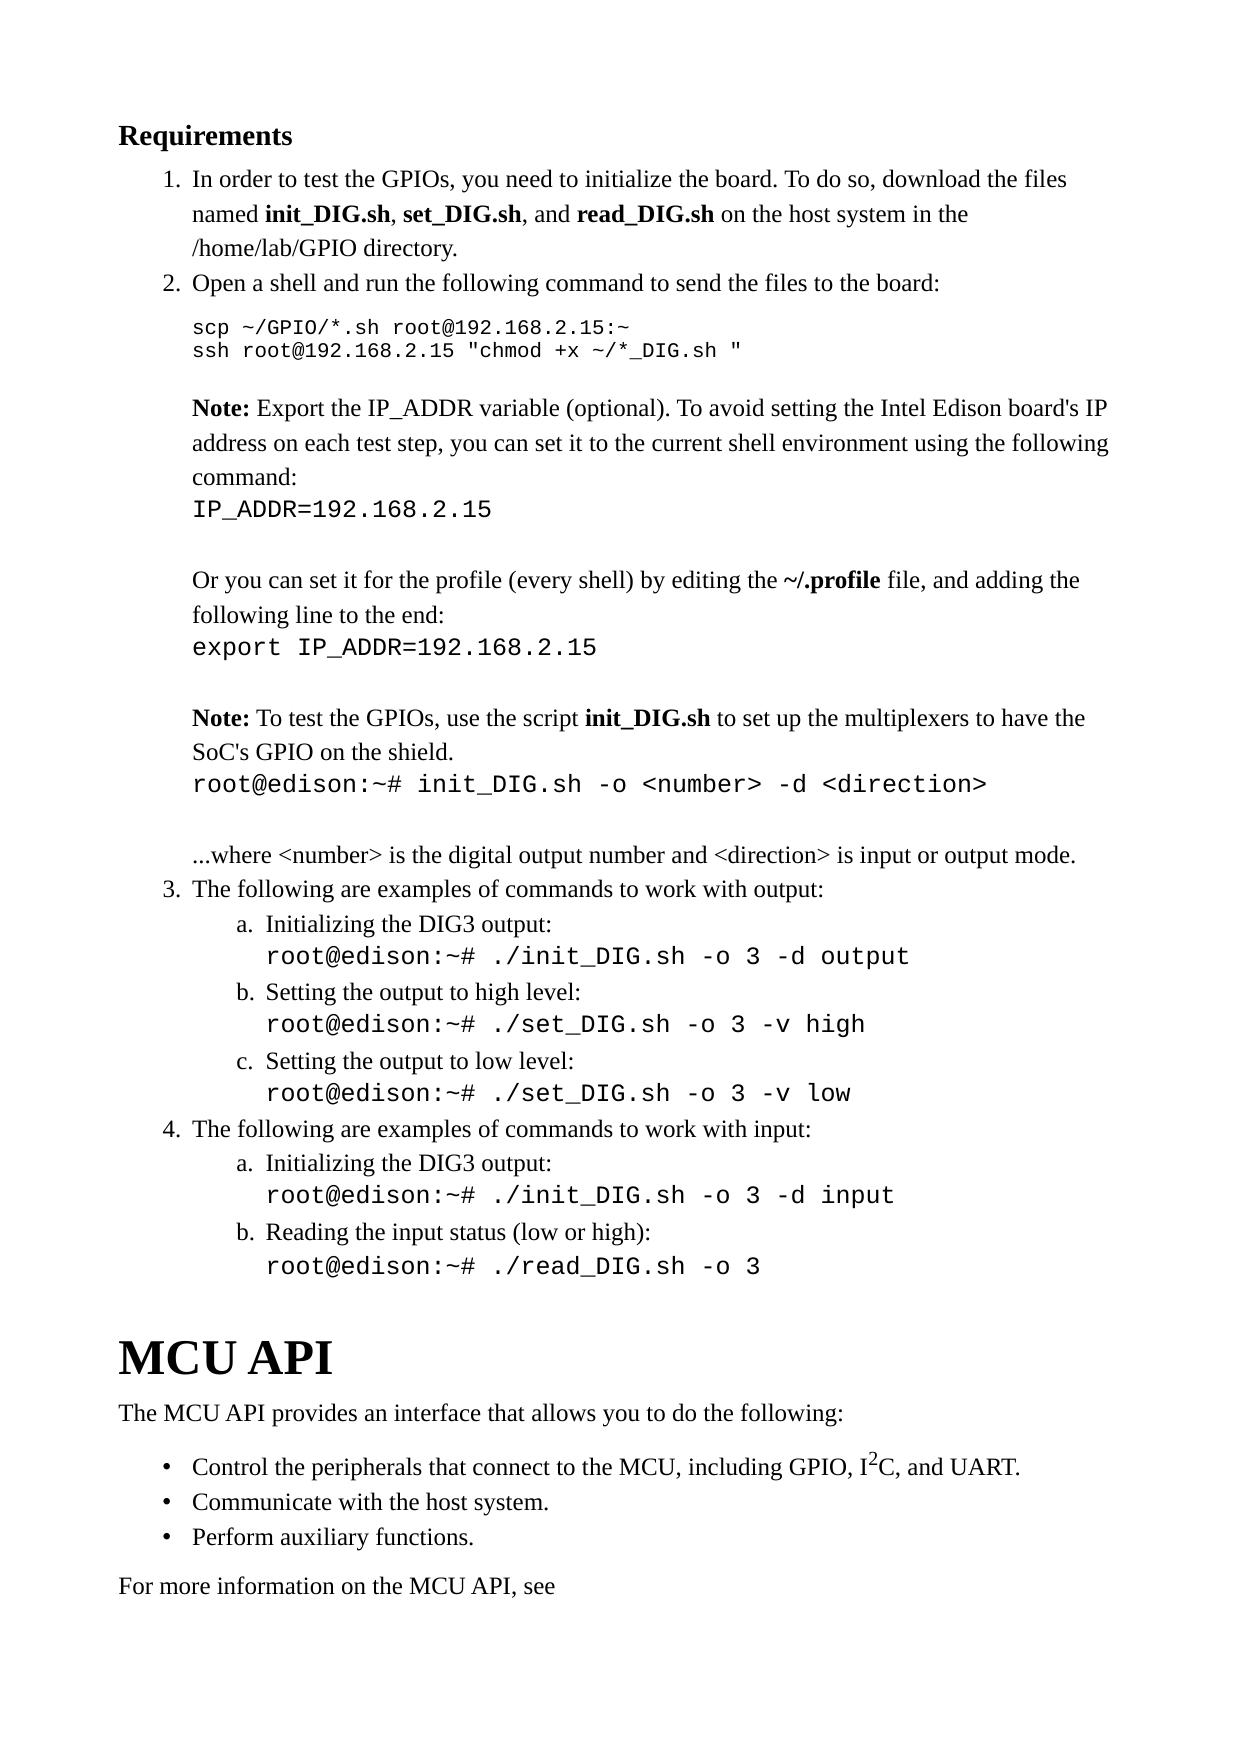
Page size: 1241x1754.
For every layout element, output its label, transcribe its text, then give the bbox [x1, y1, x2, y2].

subtitle Requirements [118, 118, 1122, 152]
list Setting the output to high level: root@edison:~# ./set_DIG.sh -o 3 -v high [236, 977, 1122, 1040]
list Communicate with the host system. [162, 1487, 1122, 1516]
list The following are examples of commands to work with input: [162, 1114, 1122, 1143]
list Initializing the DIG3 output: root@edison:~# ./init_DIG.sh -o 3 -d input [236, 1148, 1122, 1211]
list Initializing the DIG3 output: root@edison:~# ./init_DIG.sh -o 3 -d output [236, 909, 1122, 972]
list Reading the input status (low or high): root@edison:~# ./read_DIG.sh -o 3 [236, 1217, 1122, 1282]
list scp ~/GPIO/*.sh root@192.168.2.15:~ [162, 317, 1122, 340]
list The following are examples of commands to work with output: [162, 874, 1122, 903]
list Perform auxiliary functions. [162, 1522, 1122, 1550]
list Control the peripherals that connect to the MCU, including GPIO, I2C, and UART. [162, 1447, 1122, 1481]
list Note: Export the IP_ADDR variable (optional). To avoid setting the Intel Edison board's IP address on each test step, you can set it to the current shell environment using the following command: IP_ADDR=192.168.2.15 Or you can set it for the profile (every shell) by editing the ~/.profile file, and adding the following line to the end: export IP_ADDR=192.168.2.15 Note: To test the GPIOs, use the script init_DIG.sh to set up the multiplexers to have the SoC's GPIO on the shield. root@edison:~# init_DIG.sh -o <number> -d <direction> ...where <number> is the digital output number and <direction> is input or output mode. [162, 393, 1122, 869]
subtitle MCU API [118, 1328, 1122, 1385]
text For more information on the MCU API, see [118, 1571, 1122, 1599]
list In order to test the GPIOs, you need to initialize the board. To do so, download the files named init_DIG.sh, set_DIG.sh, and read_DIG.sh on the host system in the /home/lab/GPIO directory. [162, 164, 1122, 262]
list Setting the output to low level: root@edison:~# ./set_DIG.sh -o 3 -v low [236, 1046, 1122, 1108]
list ssh root@192.168.2.15 "chmod +x ~/*_DIG.sh " [162, 340, 1122, 364]
text The MCU API provides an interface that allows you to do the following: [118, 1398, 1122, 1427]
list Open a shell and run the following command to send the files to the board: [162, 268, 1122, 296]
